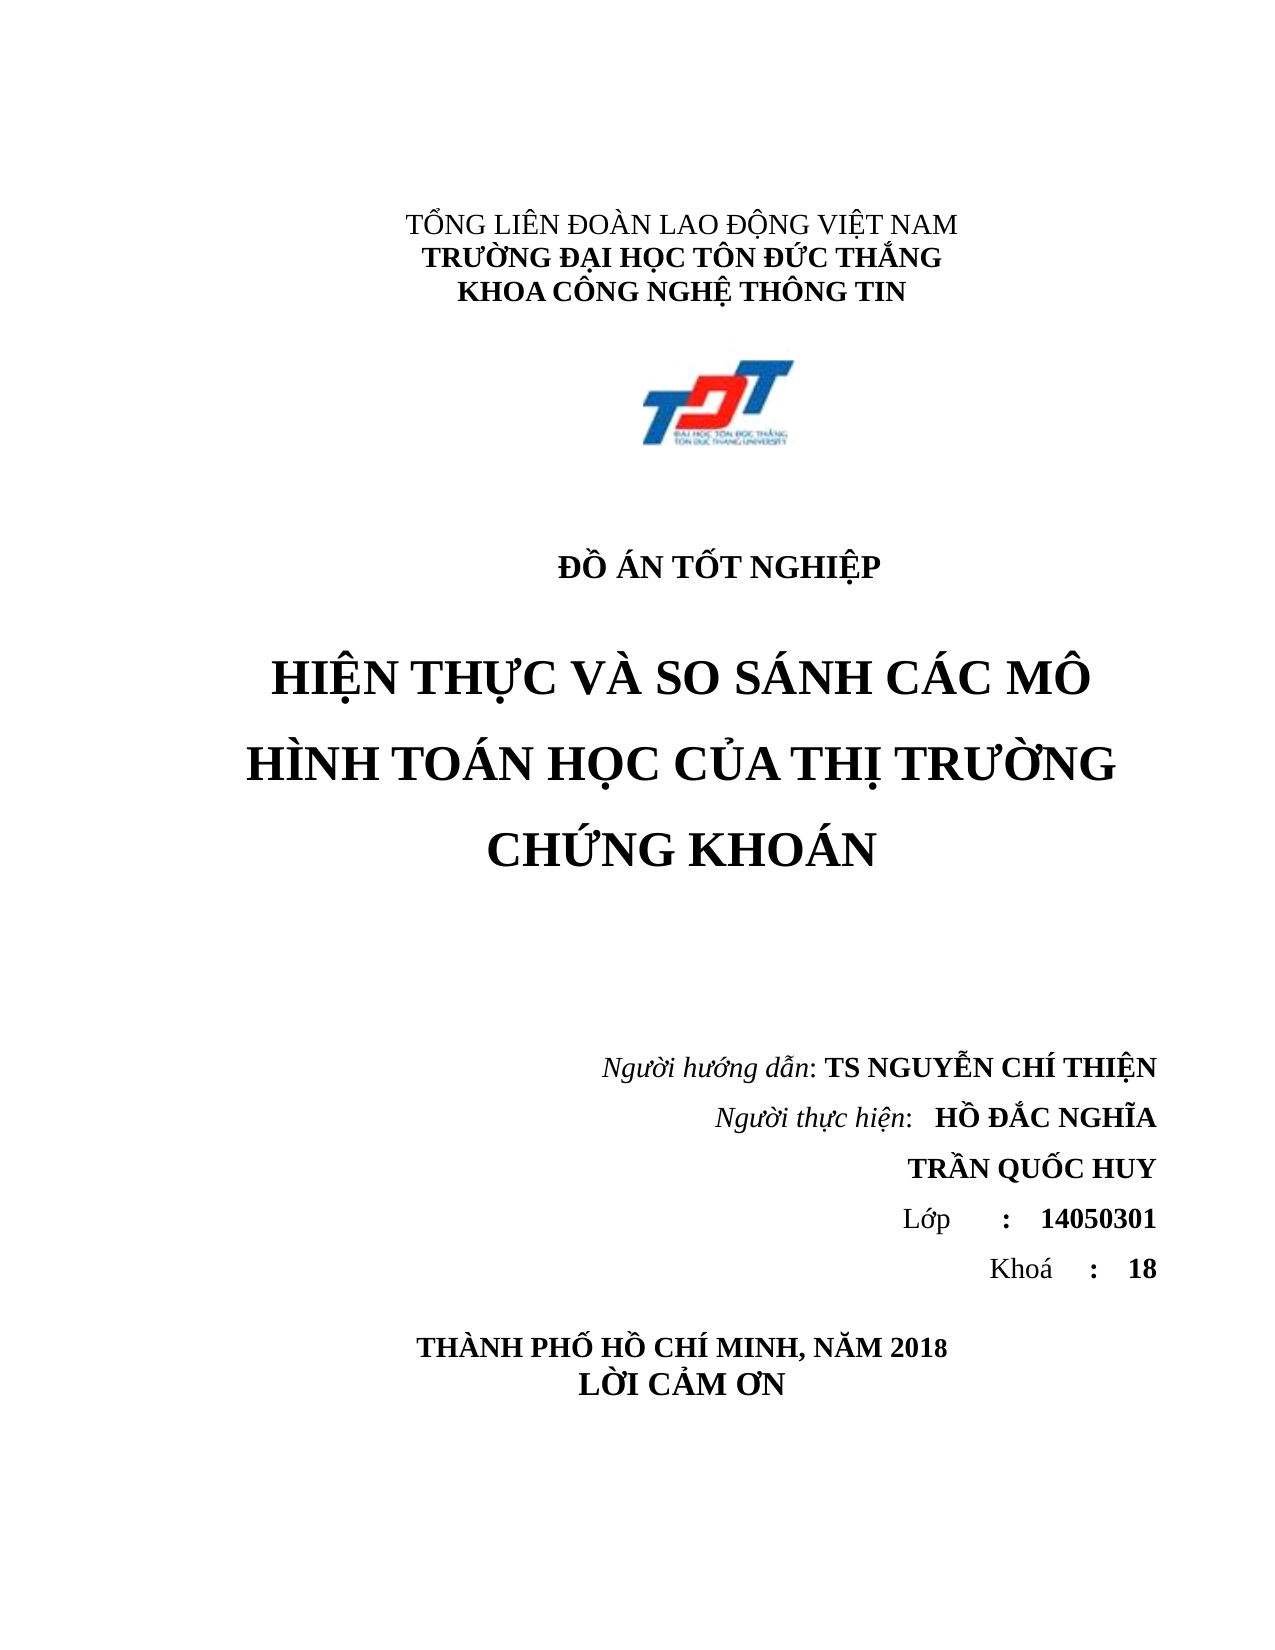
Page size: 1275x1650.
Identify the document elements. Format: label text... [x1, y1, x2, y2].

text HIỆN THỰC VÀ SO SÁNH CÁC MÔ HÌNH TOÁN HỌC CỦA THỊ TRƯỜNG CHỨNG KHOÁN [207, 648, 1157, 878]
text KHOA CÔNG NGHỆ THÔNG TIN [207, 274, 1157, 307]
text Lớp : 14050301 [207, 1201, 1157, 1234]
text TRƯỜNG ĐẠI HỌC TÔN ĐỨC THẮNG [207, 240, 1157, 274]
text Người hướng dẫn: TS NGUYỄN CHÍ THIỆN [207, 1050, 1157, 1084]
text ĐỒ ÁN TỐT NGHIỆP [207, 547, 1157, 585]
text LỜI CẢM ƠN [207, 1364, 1157, 1402]
text TỔNG LIÊN ĐOÀN LAO ĐỘNG VIỆT NAM [207, 207, 1157, 240]
text Người thực hiện: HỒ ĐẮC NGHĨA [207, 1100, 1157, 1134]
text THÀNH PHỐ HỒ CHÍ MINH, NĂM 2018 [207, 1330, 1157, 1364]
text TRẦN QUỐC HUY [207, 1151, 1157, 1184]
text Khoá : 18 [207, 1251, 1157, 1285]
picture [642, 336, 795, 479]
